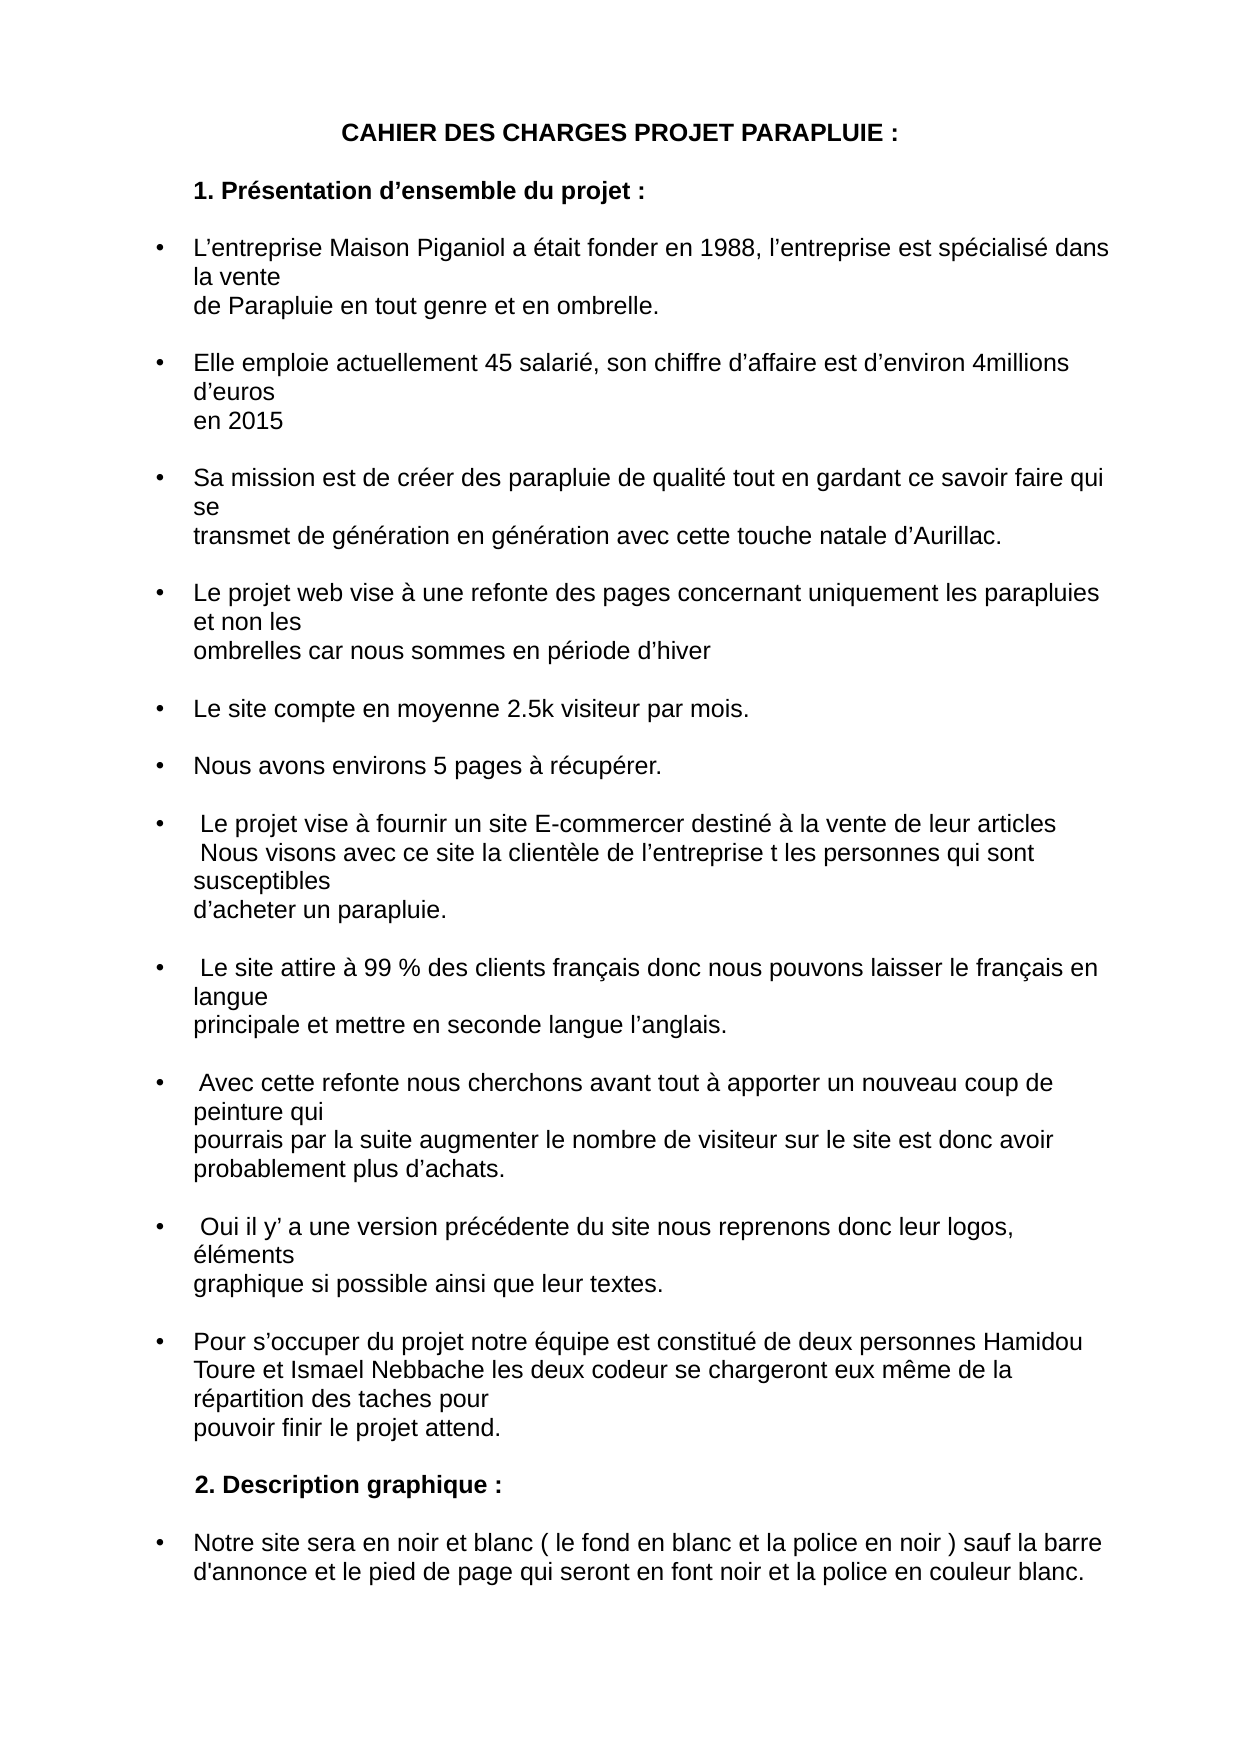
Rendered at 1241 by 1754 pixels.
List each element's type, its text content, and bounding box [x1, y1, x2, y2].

list d’acheter un parapluie. [156, 895, 1122, 924]
list principale et mettre en seconde langue l’anglais. [156, 1010, 1122, 1039]
list 1. Présentation d’ensemble du projet : [156, 176, 1122, 204]
list Notre site sera en noir et blanc ( le fond en blanc et la police en noir ) sauf la barre d'annonce et le pied de page qui seront en font noir et la police en couleur blanc. [156, 1528, 1122, 1586]
list graphique si possible ainsi que leur textes. [156, 1269, 1122, 1298]
list probablement plus d’achats. [156, 1154, 1122, 1183]
list Elle emploie actuellement 45 salarié, son chiffre d’affaire est d’environ 4millions d’euros [156, 348, 1122, 406]
list Avec cette refonte nous cherchons avant tout à apporter un nouveau coup de peinture qui [156, 1068, 1122, 1125]
list pouvoir finir le projet attend. [156, 1413, 1122, 1442]
list Sa mission est de créer des parapluie de qualité tout en gardant ce savoir faire qui se [156, 463, 1122, 521]
list en 2015 [156, 406, 1122, 434]
list Le projet web vise à une refonte des pages concernant uniquement les parapluies et non les [156, 578, 1122, 636]
list Le site compte en moyenne 2.5k visiteur par mois. [156, 693, 1122, 722]
list ombrelles car nous sommes en période d’hiver [156, 636, 1122, 665]
list Le projet vise à fournir un site E-commercer destiné à la vente de leur articles [156, 809, 1122, 838]
list Nous visons avec ce site la clientèle de l’entreprise t les personnes qui sont susceptibles [156, 838, 1122, 895]
list Pour s’occuper du projet notre équipe est constitué de deux personnes Hamidou Toure et Ismael Nebbache les deux codeur se chargeront eux même de la répartition des taches pour [156, 1327, 1122, 1413]
list transmet de génération en génération avec cette touche natale d’Aurillac. [156, 521, 1122, 550]
list Le site attire à 99 % des clients français donc nous pouvons laisser le français en langue [156, 953, 1122, 1010]
list Oui il y’ a une version précédente du site nous reprenons donc leur logos, éléments [156, 1212, 1122, 1269]
list de Parapluie en tout genre et en ombrelle. [156, 291, 1122, 319]
list Nous avons environs 5 pages à récupérer. [156, 751, 1122, 780]
list pourrais par la suite augmenter le nombre de visiteur sur le site est donc avoir [156, 1125, 1122, 1154]
text CAHIER DES CHARGES PROJET PARAPLUIE : [118, 118, 1122, 147]
text 2. Description graphique : [118, 1471, 1122, 1499]
list L’entreprise Maison Piganiol a était fonder en 1988, l’entreprise est spécialisé dans la vente [156, 233, 1122, 291]
